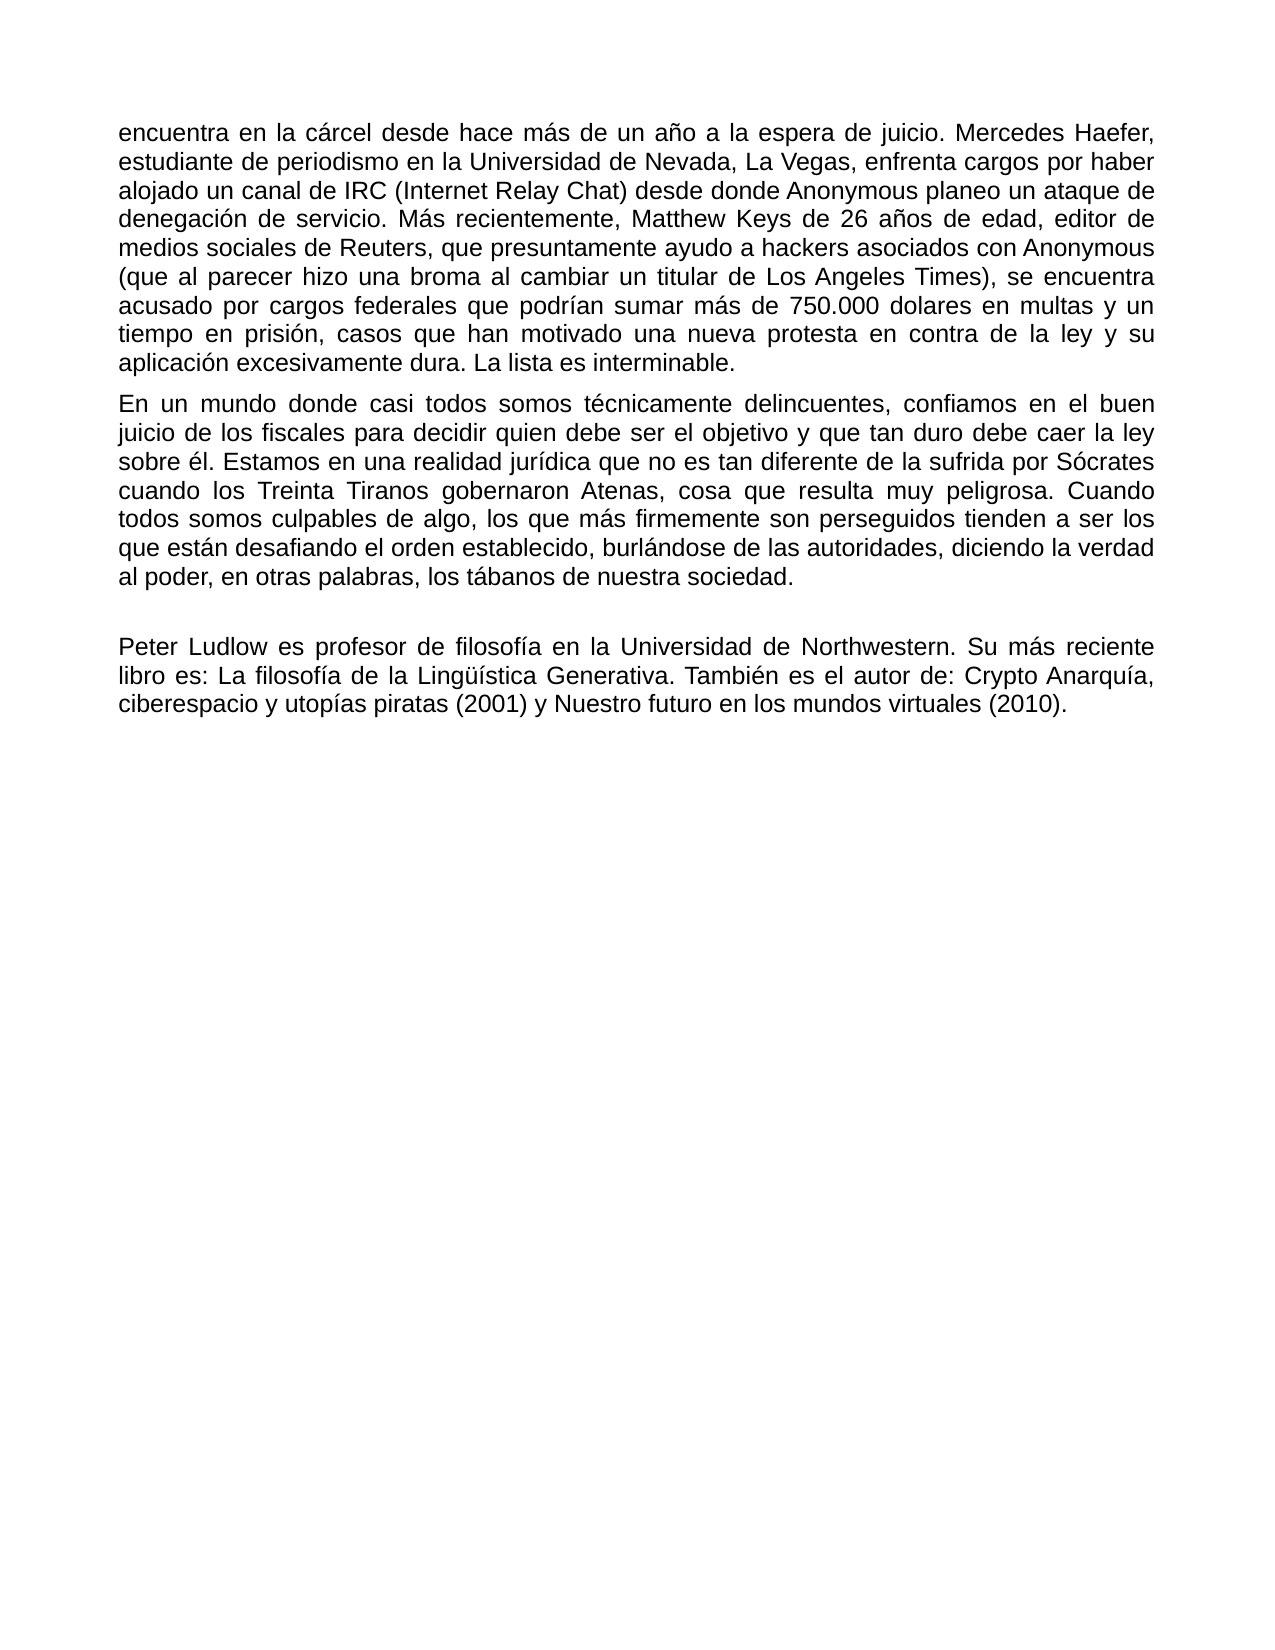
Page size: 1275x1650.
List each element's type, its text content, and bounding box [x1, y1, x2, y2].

text encuentra en la cárcel desde hace más de un año a la espera de juicio. Mercedes Haefer, estudiante de periodismo en la Universidad de Nevada, La Vegas, enfrenta cargos por haber alojado un canal de IRC (Internet Relay Chat) desde donde Anonymous planeo un ataque de denegación de servicio. Más recientemente, Matthew Keys de 26 años de edad, editor de medios sociales de Reuters, que presuntamente ayudo a hackers asociados con Anonymous (que al parecer hizo una broma al cambiar un titular de Los Angeles Times), se encuentra acusado por cargos federales que podrían sumar más de 750.000 dolares en multas y un tiempo en prisión, casos que han motivado una nueva protesta en contra de la ley y su aplicación excesivamente dura. La lista es interminable. [118, 118, 1157, 377]
text En un mundo donde casi todos somos técnicamente delincuentes, confiamos en el buen juicio de los fiscales para decidir quien debe ser el objetivo y que tan duro debe caer la ley sobre él. Estamos en una realidad jurídica que no es tan diferente de la sufrida por Sócrates cuando los Treinta Tiranos gobernaron Atenas, cosa que resulta muy peligrosa. Cuando todos somos culpables de algo, los que más firmemente son perseguidos tienden a ser los que están desafiando el orden establecido, burlándose de las autoridades, diciendo la verdad al poder, en otras palabras, los tábanos de nuestra sociedad. [118, 389, 1157, 591]
text Peter Ludlow es profesor de filosofía en la Universidad de Northwestern. Su más reciente libro es: La filosofía de la Lingüística Generativa. También es el autor de: Crypto Anarquía, ciberespacio y utopías piratas (2001) y Nuestro futuro en los mundos virtuales (2010). [118, 632, 1157, 718]
